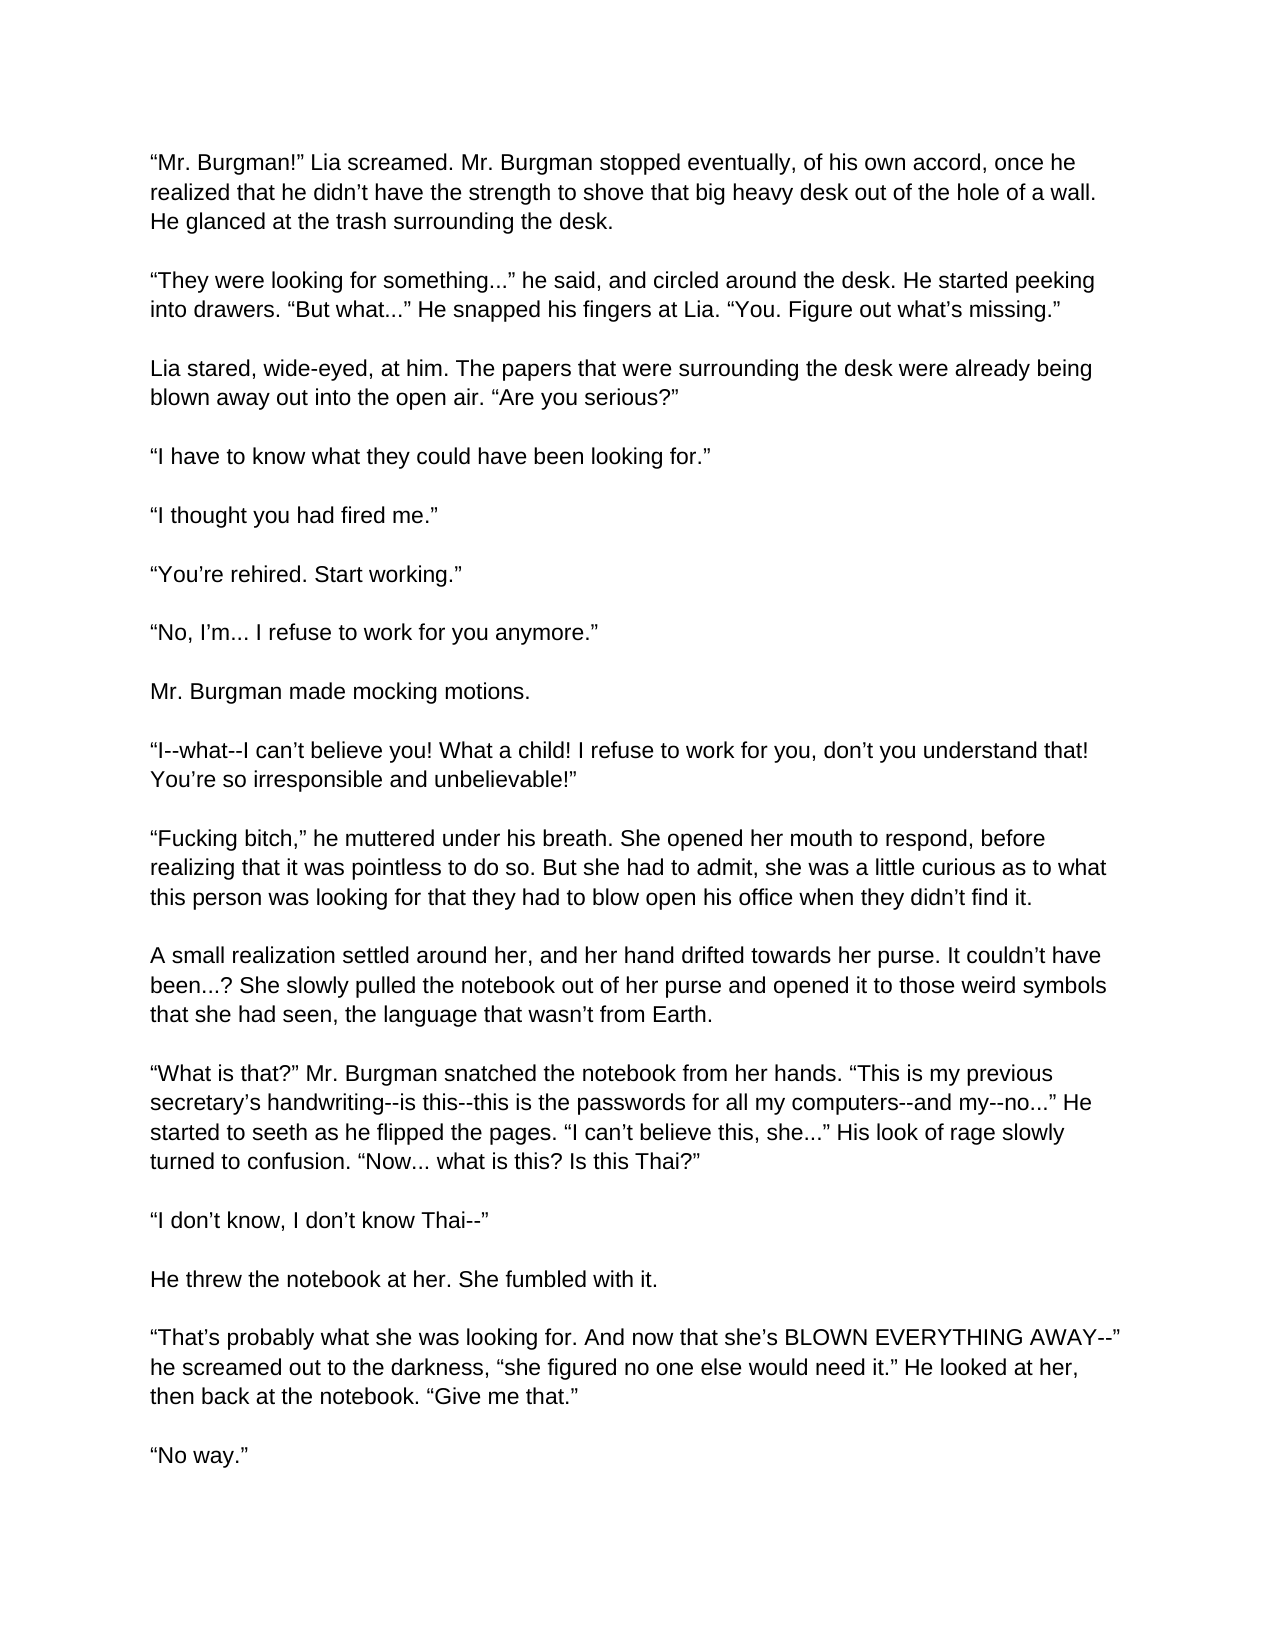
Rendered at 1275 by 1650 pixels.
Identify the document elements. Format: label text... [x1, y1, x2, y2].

text He threw the notebook at her. She fumbled with it. [150, 1266, 1125, 1292]
text “I--what--I can’t believe you! What a child! I refuse to work for you, don’t you understand that! You’re so irresponsible and unbelievable!” [150, 737, 1125, 792]
text “No way.” [150, 1442, 1125, 1468]
text “What is that?” Mr. Burgman snatched the notebook from her hands. “This is my previous secretary’s handwriting--is this--this is the passwords for all my computers--and my--no...” He started to seeth as he flipped the pages. “I can’t believe this, she...” His look of rage slowly turned to confusion. “Now... what is this? Is this Thai?” [150, 1061, 1125, 1174]
text “That’s probably what she was looking for. And now that she’s BLOWN EVERYTHING AWAY--” he screamed out to the darkness, “she figured no one else would need it.” He looked at her, then back at the notebook. “Give me that.” [150, 1325, 1125, 1409]
text A small realization settled around her, and her hand drifted towards her purse. It couldn’t have been...? She slowly pulled the notebook out of her purse and opened it to those weird symbols that she had seen, the language that wasn’t from Earth. [150, 943, 1125, 1027]
text Lia stared, wide-eyed, at him. The papers that were surrounding the desk were already being blown away out into the open air. “Are you serious?” [150, 356, 1125, 411]
text “I don’t know, I don’t know Thai--” [150, 1207, 1125, 1233]
text “Fucking bitch,” he muttered under his breath. She opened her mouth to respond, before realizing that it was pointless to do so. But she had to admit, she was a little curious as to what this person was looking for that they had to blow open his office when they didn’t find it. [150, 826, 1125, 910]
text Mr. Burgman made mocking motions. [150, 679, 1125, 704]
text “They were looking for something...” he said, and circled around the desk. He started peeking into drawers. “But what...” He snapped his fingers at Lia. “You. Figure out what’s missing.” [150, 267, 1125, 322]
text “Mr. Burgman!” Lia screamed. Mr. Burgman stopped eventually, of his own accord, once he realized that he didn’t have the strength to shove that big heavy desk out of the hole of a wall. He glanced at the trash surrounding the desk. [150, 150, 1125, 234]
text “I have to know what they could have been looking for.” [150, 444, 1125, 469]
text “You’re rehired. Start working.” [150, 532, 1125, 587]
text “I thought you had fired me.” [150, 502, 1125, 528]
text “No, I’m... I refuse to work for you anymore.” [150, 620, 1125, 646]
